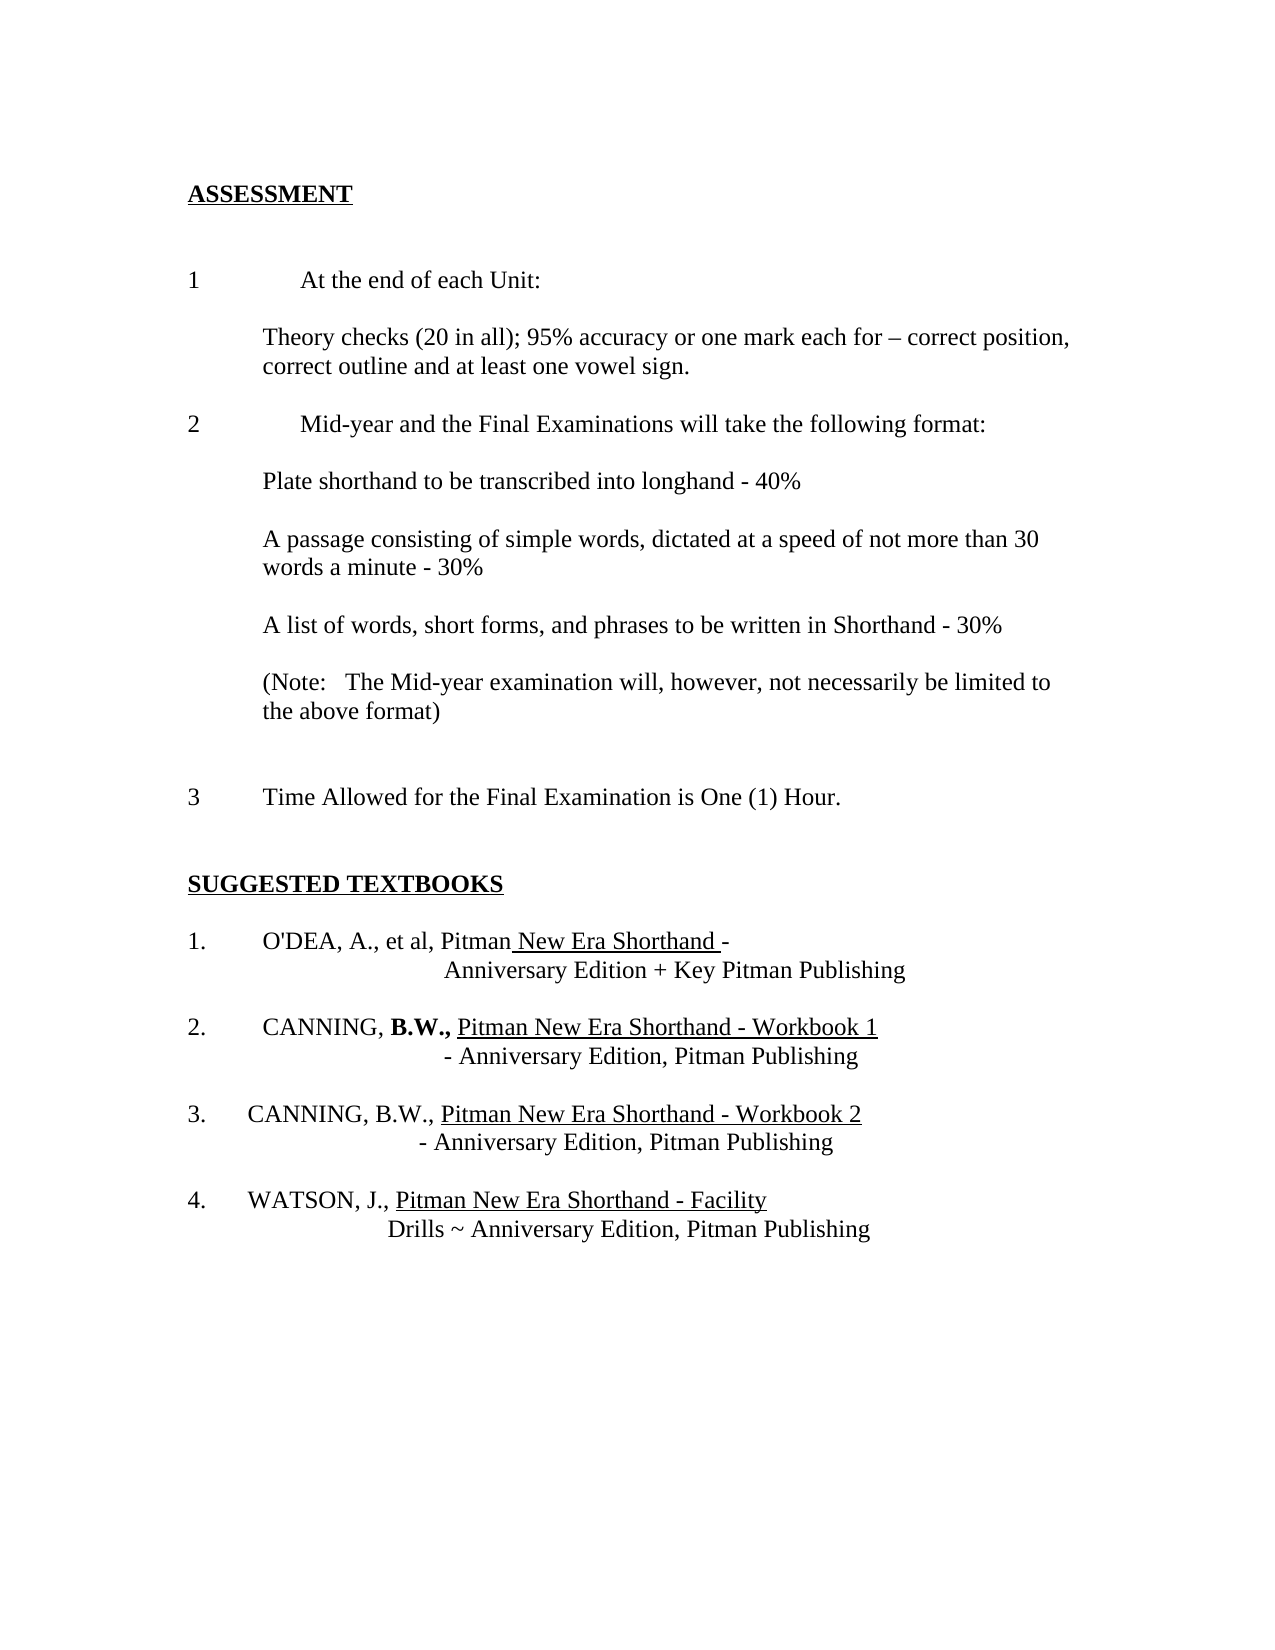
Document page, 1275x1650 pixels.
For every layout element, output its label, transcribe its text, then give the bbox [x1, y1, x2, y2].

text - Anniversary Edition, Pitman Publishing [337, 1127, 1087, 1156]
text SUGGESTED TEXTBOOKS [187, 869, 1087, 897]
text Anniversary Edition + Key Pitman Publishing [337, 955, 1087, 984]
text A list of words, short forms, and phrases to be written in Shorthand - 30% [187, 610, 1087, 639]
text Drills ~ Anniversary Edition, Pitman Publishing [337, 1214, 1087, 1242]
text 4. WATSON, J., Pitman New Era Shorthand - Facility [187, 1185, 1087, 1214]
text 1. O'DEA, A., et al, Pitman New Era Shorthand - [187, 926, 1087, 955]
text 3 Time Allowed for the Final Examination is One (1) Hour. [187, 782, 1087, 811]
list At the end of each Unit: [187, 265, 1087, 294]
text A passage consisting of simple words, dictated at a speed of not more than 30 words a minute - 30% [262, 524, 1087, 581]
text ASSESSMENT [187, 179, 1087, 207]
text - Anniversary Edition, Pitman Publishing [337, 1041, 1087, 1070]
text 2. CANNING, B.W., Pitman New Era Shorthand - Workbook 1 [187, 1012, 1087, 1041]
text Plate shorthand to be transcribed into longhand - 40% [187, 466, 1087, 495]
list Mid-year and the Final Examinations will take the following format: [187, 409, 1087, 437]
text 3. CANNING, B.W., Pitman New Era Shorthand - Workbook 2 [187, 1099, 1087, 1127]
text (Note: The Mid-year examination will, however, not necessarily be limited to the above format) [262, 667, 1087, 725]
text Theory checks (20 in all); 95% accuracy or one mark each for – correct position, correct outline and at least one vowel sign. [262, 322, 1087, 380]
